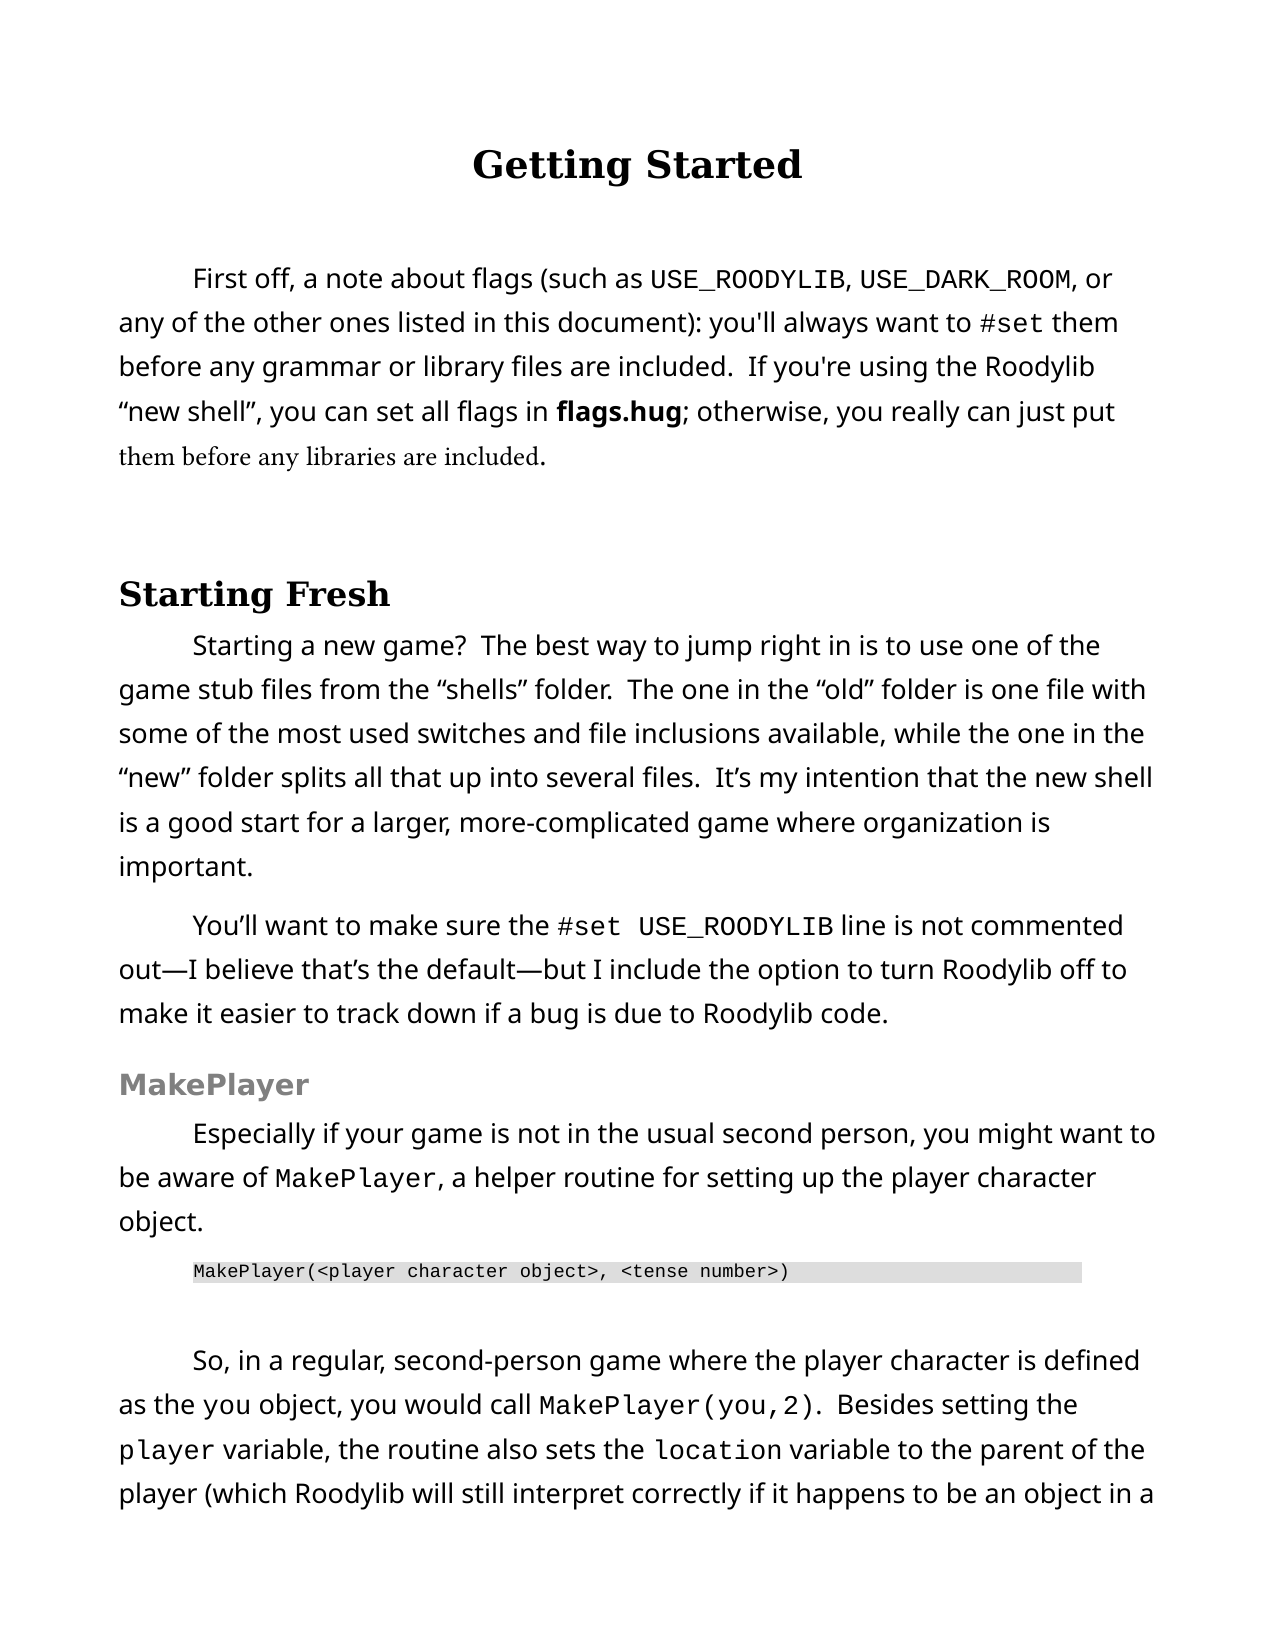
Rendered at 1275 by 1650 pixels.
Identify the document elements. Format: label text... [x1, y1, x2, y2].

text First off, a note about flags (such as USE_ROODYLIB, USE_DARK_ROOM, or any of the other ones listed in this document): you'll always want to #set them before any grammar or library files are included. If you're using the Roodylib “new shell”, you can set all flags in flags.hug; otherwise, you really can just put them before any libraries are included. [118, 259, 1157, 473]
text MakePlayer(<player character object>, <tense number>) [193, 1262, 1082, 1283]
subtitle Getting Started [118, 143, 1157, 188]
text You’ll want to make sure the #set USE_ROODYLIB line is not commented out—I believe that’s the default—but I include the option to turn Roodylib off to make it easier to track down if a bug is due to Roodylib code. [118, 906, 1157, 1031]
text So, in a regular, second-person game where the player character is defined as the you object, you would call MakePlayer(you,2). Besides setting the player variable, the routine also sets the location variable to the parent of the player (which Roodylib will still interpret correctly if it happens to be an object in a [118, 1342, 1157, 1511]
text Especially if your game is not in the usual second person, you might want to be aware of MakePlayer, a helper routine for setting up the player character object. [118, 1114, 1157, 1240]
subtitle Starting Fresh [118, 574, 1157, 614]
subtitle MakePlayer [118, 1068, 1157, 1102]
text Starting a new game? The best way to jump right in is to use one of the game stub files from the “shells” folder. The one in the “old” folder is one file with some of the most used switches and file inclusions available, while the one in the “new” folder splits all that up into several files. It’s my intention that the new shell is a good start for a larger, more-complicated game where organization is important. [118, 626, 1157, 884]
